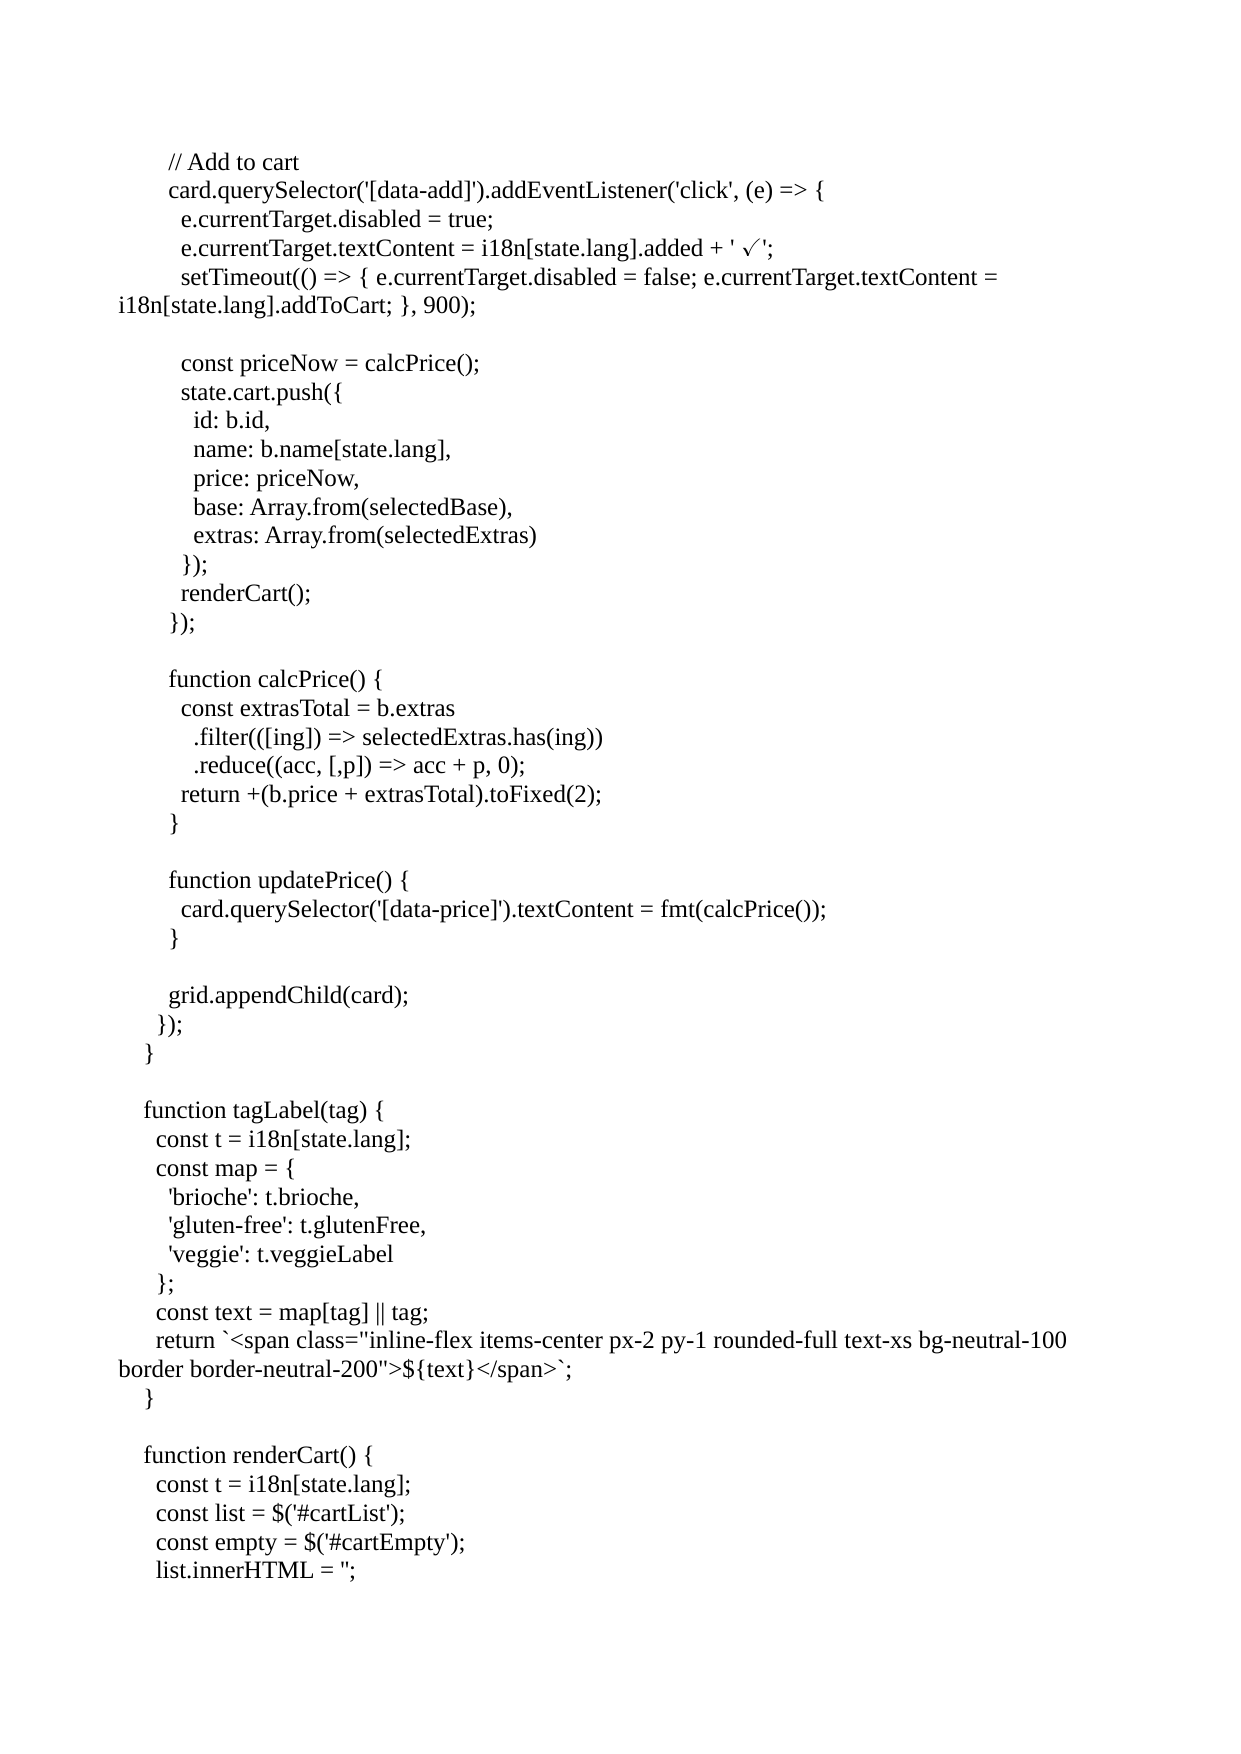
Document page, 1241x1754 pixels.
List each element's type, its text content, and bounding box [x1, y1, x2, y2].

text return `<span class="inline-flex items-center px-2 py-1 rounded-full text-xs bg-neutral-100 border border-neutral-200">${text}</span>`; [118, 1326, 1122, 1383]
text 'veggie': t.veggieLabel [118, 1239, 1122, 1268]
text } [118, 1383, 1122, 1412]
text price: priceNow, [118, 463, 1122, 492]
text }); [118, 607, 1122, 636]
text const t = i18n[state.lang]; [118, 1469, 1122, 1498]
text extras: Array.from(selectedExtras) [118, 521, 1122, 549]
text const list = $('#cartList'); [118, 1498, 1122, 1527]
text }); [118, 549, 1122, 578]
text card.querySelector('[data-add]').addEventListener('click', (e) => { [118, 176, 1122, 204]
text renderCart(); [118, 578, 1122, 607]
text } [118, 1038, 1122, 1067]
text .filter(([ing]) => selectedExtras.has(ing)) [118, 722, 1122, 751]
text .reduce((acc, [,p]) => acc + p, 0); [118, 751, 1122, 779]
text e.currentTarget.textContent = i18n[state.lang].added + ' ✓'; [118, 233, 1122, 262]
text function calcPrice() { [118, 664, 1122, 693]
text const empty = $('#cartEmpty'); [118, 1527, 1122, 1556]
text grid.appendChild(card); [118, 981, 1122, 1009]
text return +(b.price + extrasTotal).toFixed(2); [118, 779, 1122, 808]
text state.cart.push({ [118, 377, 1122, 406]
text // Add to cart [118, 147, 1122, 176]
text }; [118, 1268, 1122, 1297]
text 'gluten-free': t.glutenFree, [118, 1211, 1122, 1239]
text 'brioche': t.brioche, [118, 1182, 1122, 1211]
text function updatePrice() { [118, 866, 1122, 894]
text const t = i18n[state.lang]; [118, 1124, 1122, 1153]
text list.innerHTML = ''; [118, 1556, 1122, 1584]
text const map = { [118, 1153, 1122, 1182]
text name: b.name[state.lang], [118, 434, 1122, 463]
text e.currentTarget.disabled = true; [118, 204, 1122, 233]
text setTimeout(() => { e.currentTarget.disabled = false; e.currentTarget.textContent = i18n[state.lang].addToCart; }, 900); [118, 262, 1122, 319]
text const text = map[tag] || tag; [118, 1297, 1122, 1326]
text }); [118, 1009, 1122, 1038]
text id: b.id, [118, 406, 1122, 434]
text card.querySelector('[data-price]').textContent = fmt(calcPrice()); [118, 894, 1122, 923]
text } [118, 923, 1122, 952]
text function renderCart() { [118, 1441, 1122, 1469]
text const extrasTotal = b.extras [118, 693, 1122, 722]
text const priceNow = calcPrice(); [118, 348, 1122, 377]
text function tagLabel(tag) { [118, 1096, 1122, 1124]
text } [118, 808, 1122, 837]
text base: Array.from(selectedBase), [118, 492, 1122, 521]
